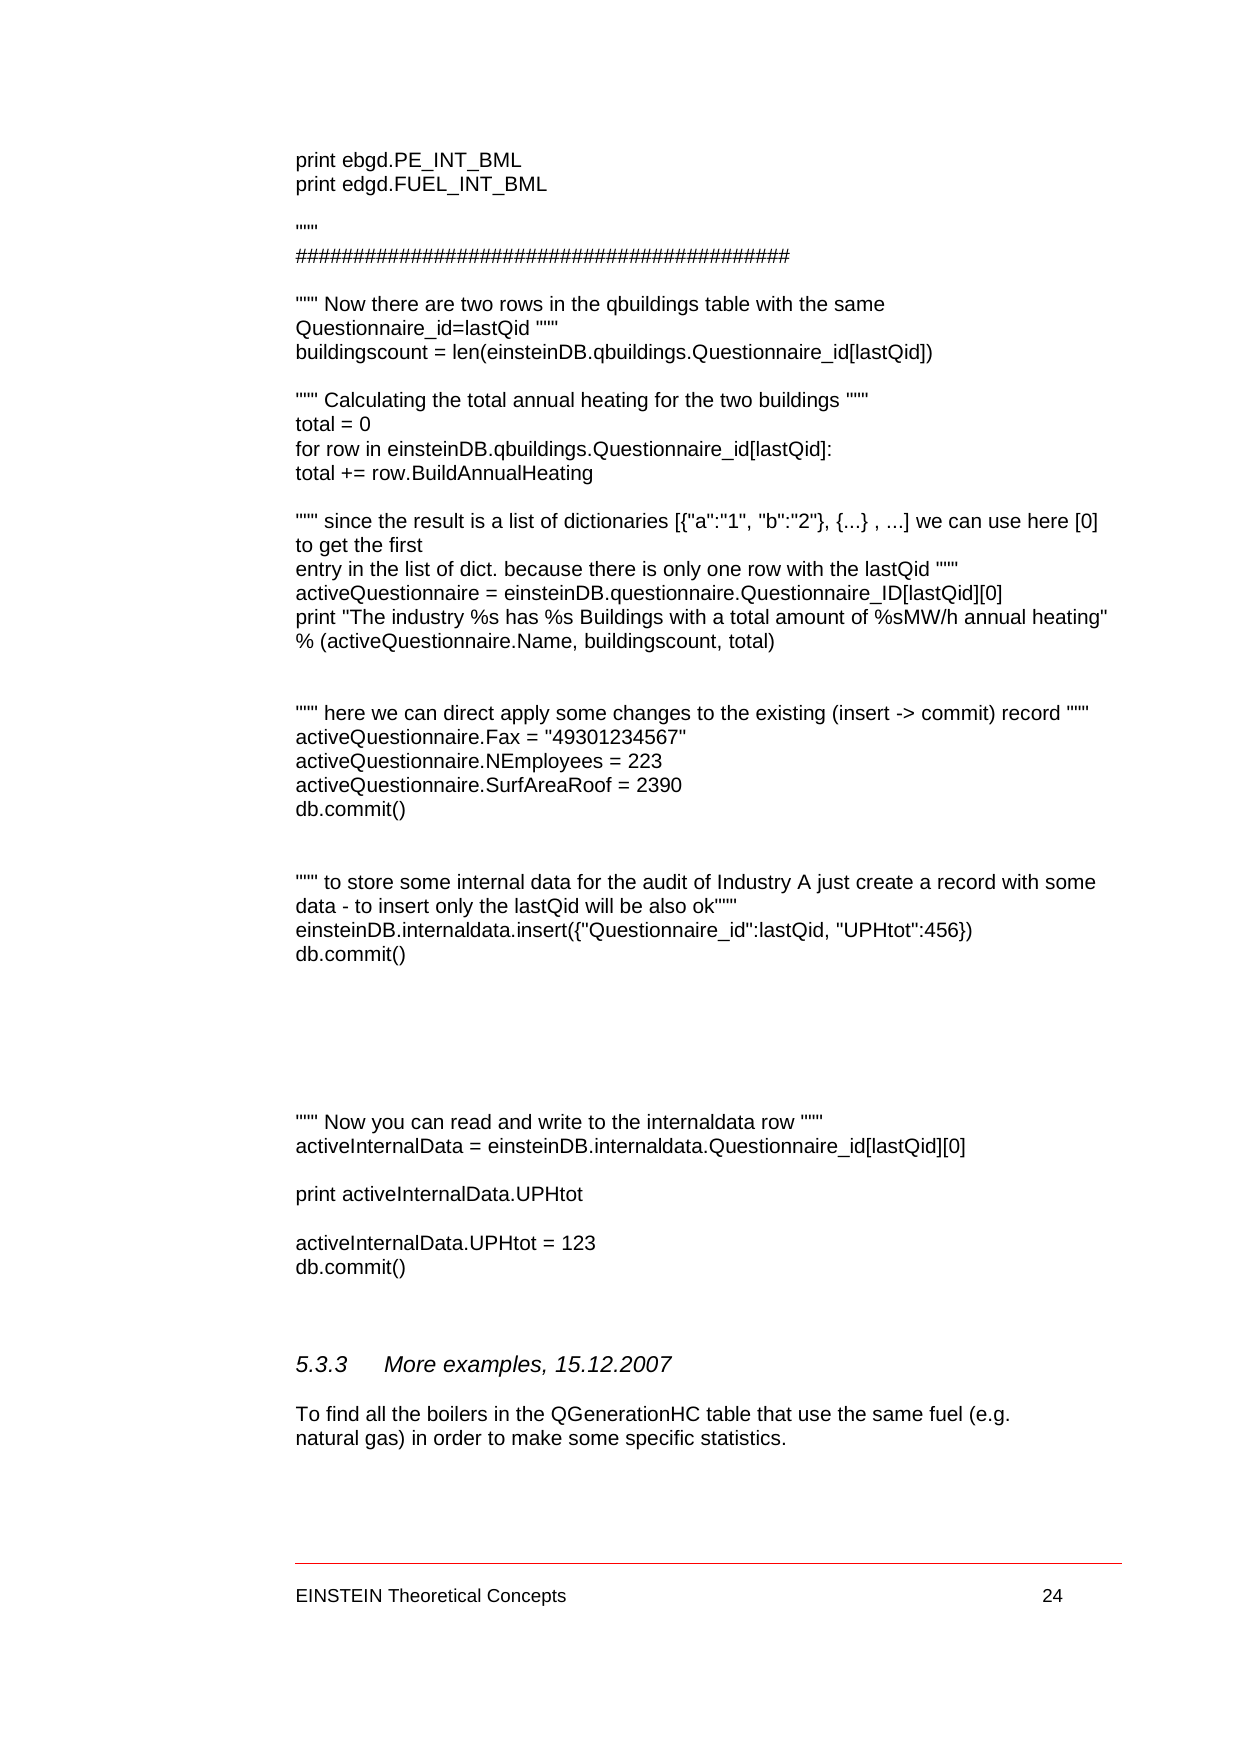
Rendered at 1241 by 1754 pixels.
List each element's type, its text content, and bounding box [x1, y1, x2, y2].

text activeInternalData = einsteinDB.internaldata.Questionnaire_id[lastQid][0] [295, 1134, 1122, 1158]
text entry in the list of dict. because there is only one row with the lastQid """ [295, 557, 1122, 581]
text total = 0 [295, 412, 1122, 436]
text print edgd.FUEL_INT_BML [295, 172, 1122, 196]
text To find all the boilers in the QGenerationHC table that use the same fuel (e.g. natural gas) in order to make some specific statistics. [295, 1402, 1063, 1450]
text """ Now you can read and write to the internaldata row """ [295, 1110, 1122, 1134]
text ########################################### [295, 244, 1122, 268]
text """ Now there are two rows in the qbuildings table with the same Questionnaire_id=lastQid """ [295, 292, 1122, 340]
text activeQuestionnaire.NEmployees = 223 [295, 749, 1122, 773]
text print "The industry %s has %s Buildings with a total amount of %sMW/h annual heating" % (activeQuestionnaire.Name, buildingscount, total) [295, 605, 1122, 653]
text db.commit() [295, 942, 1122, 966]
text for row in einsteinDB.qbuildings.Questionnaire_id[lastQid]: [295, 436, 1122, 461]
text print ebgd.PE_INT_BML [295, 148, 1122, 172]
text print activeInternalData.UPHtot [295, 1182, 1122, 1206]
text db.commit() [295, 1254, 1122, 1279]
text einsteinDB.internaldata.insert({"Questionnaire_id":lastQid, "UPHtot":456}) [295, 918, 1122, 942]
text activeQuestionnaire = einsteinDB.questionnaire.Questionnaire_ID[lastQid][0] [295, 581, 1122, 605]
text """ Calculating the total annual heating for the two buildings """ [295, 388, 1122, 412]
text """ to store some internal data for the audit of Industry A just create a record with some data - to insert only the lastQid will be also ok""" [295, 869, 1122, 918]
text """ [295, 220, 1122, 244]
text total += row.BuildAnnualHeating [295, 461, 1122, 484]
text activeInternalData.UPHtot = 123 [295, 1231, 1122, 1254]
text activeQuestionnaire.SurfAreaRoof = 2390 [295, 773, 1122, 797]
text """ since the result is a list of dictionaries [{"a":"1", "b":"2"}, {...} , ...] we can use here [0] to get the first [295, 509, 1122, 557]
text buildingscount = len(einsteinDB.qbuildings.Questionnaire_id[lastQid]) [295, 340, 1122, 364]
text activeQuestionnaire.Fax = "49301234567" [295, 725, 1122, 749]
text """ here we can direct apply some changes to the existing (insert -> commit) record """ [295, 701, 1122, 725]
subtitle More examples, 15.12.2007 [295, 1351, 1122, 1378]
text db.commit() [295, 797, 1122, 821]
